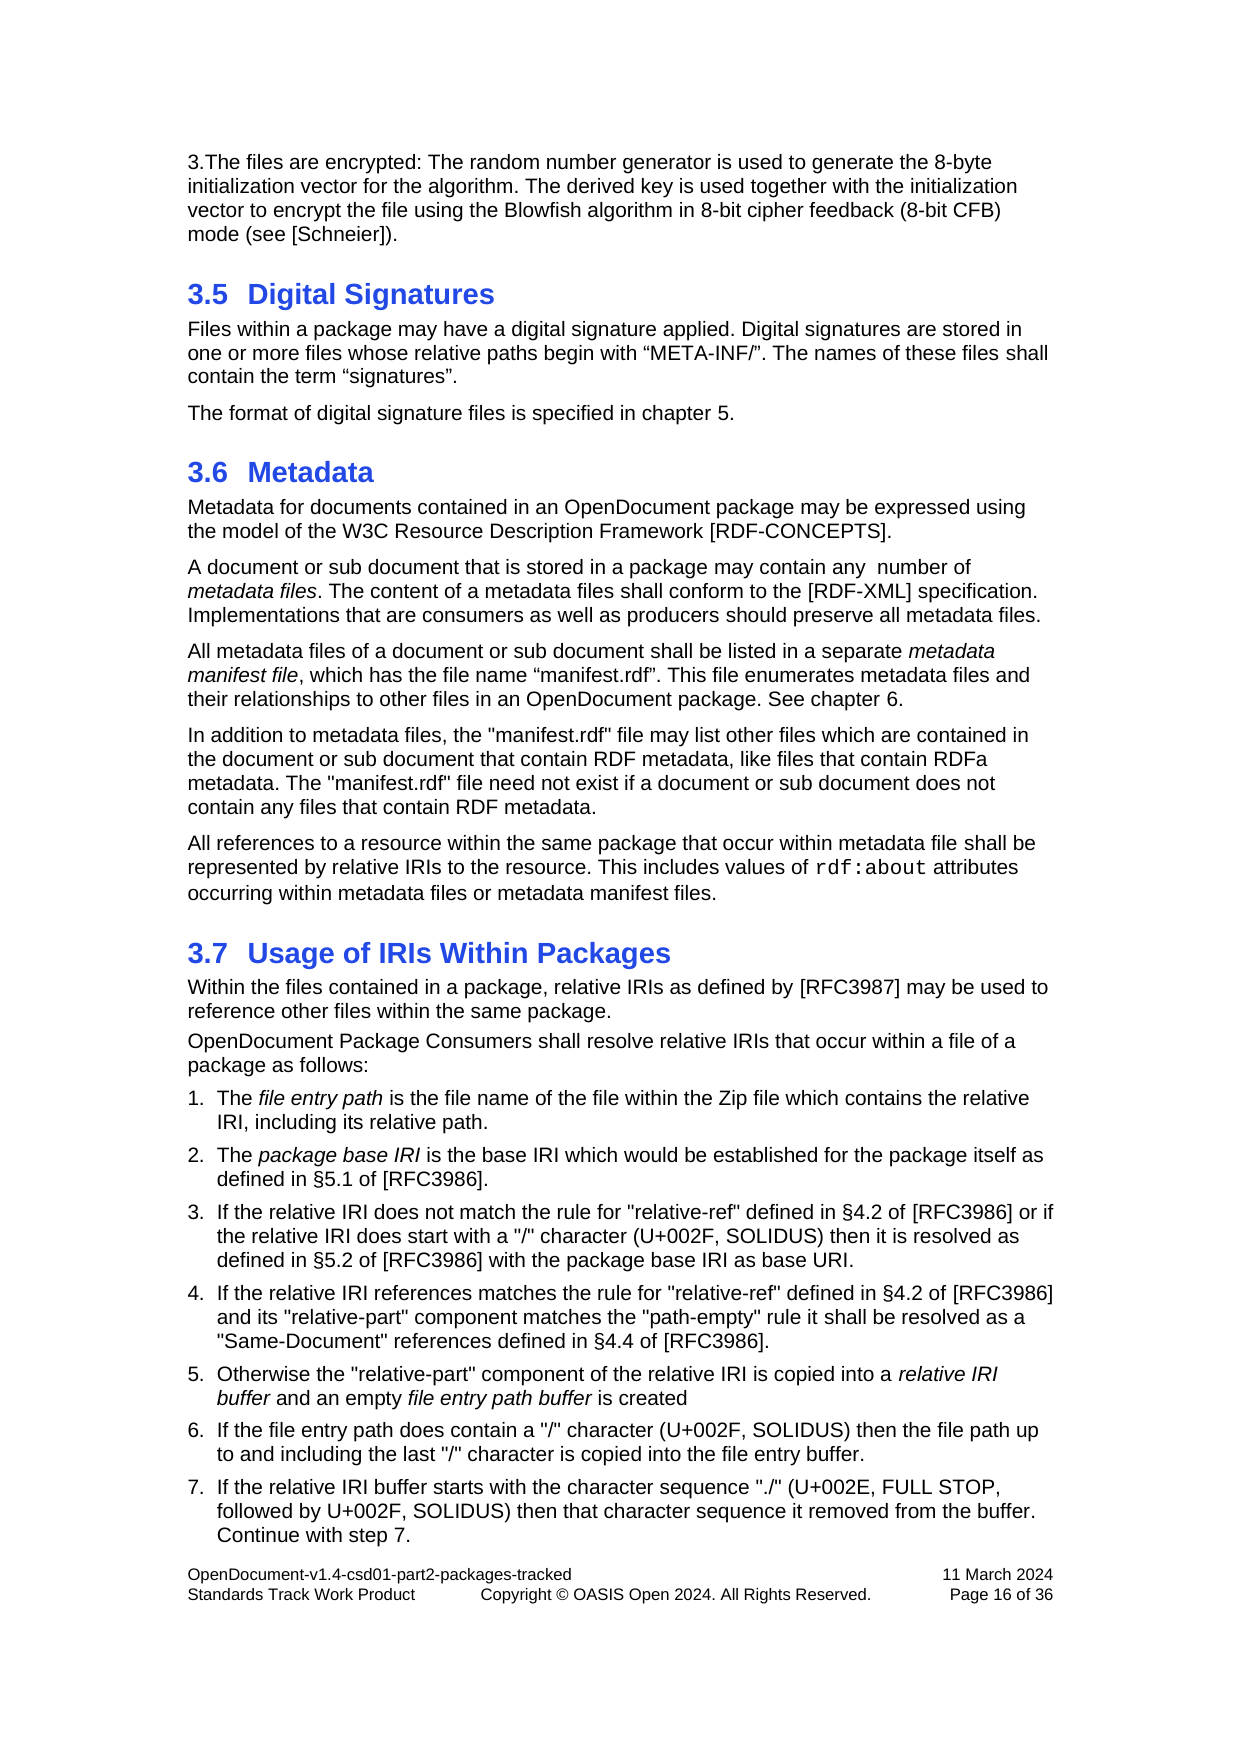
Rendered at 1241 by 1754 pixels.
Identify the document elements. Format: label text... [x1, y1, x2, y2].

text Files within a package may have a digital signature applied. Digital signatures are stored in one or more files whose relative paths begin with “META-INF/”. The names of these files shall contain the term “signatures”. [187, 316, 1053, 388]
subtitle Usage of IRIs Within Packages [187, 936, 1053, 969]
text Within the files contained in a package, relative IRIs as defined by [RFC3987] may be used to reference other files within the same package. [187, 975, 1053, 1023]
text The format of digital signature files is specified in chapter 5. [187, 400, 1053, 424]
list If the relative IRI buffer starts with the character sequence "./" (U+002E, FULL STOP, followed by U+002F, SOLIDUS) then that character sequence it removed from the buffer. Continue with step 7. [187, 1475, 1053, 1547]
text A document or sub document that is stored in a package may contain any number of metadata files. The content of a metadata files shall conform to the [RDF-XML] specification. Implementations that are consumers as well as producers should preserve all metadata files. [187, 555, 1053, 627]
text Metadata for documents contained in an OpenDocument package may be expressed using the model of the W3C Resource Description Framework [RDF-CONCEPTS]. [187, 495, 1053, 543]
text OpenDocument Package Consumers shall resolve relative IRIs that occur within a file of a package as follows: [187, 1029, 1053, 1077]
subtitle Digital Signatures [187, 277, 1053, 310]
text All references to a resource within the same package that occur within metadata file shall be represented by relative IRIs to the resource. This includes values of rdf:about attributes occurring within metadata files or metadata manifest files. [187, 831, 1053, 904]
text All metadata files of a document or sub document shall be listed in a separate metadata manifest file, which has the file name “manifest.rdf”. This file enumerates metadata files and their relationships to other files in an OpenDocument package. See chapter 6. [187, 639, 1053, 711]
list The files are encrypted: The random number generator is used to generate the 8-byte initialization vector for the algorithm. The derived key is used together with the initialization vector to encrypt the file using the Blowfish algorithm in 8-bit cipher feedback (8-bit CFB) mode (see [Schneier]). [187, 150, 1053, 246]
list The package base IRI is the base IRI which would be established for the package itself as defined in §5.1 of [RFC3986]. [187, 1143, 1053, 1191]
text In addition to metadata files, the "manifest.rdf" file may list other files which are contained in the document or sub document that contain RDF metadata, like files that contain RDFa metadata. The "manifest.rdf" file need not exist if a document or sub document does not contain any files that contain RDF metadata. [187, 723, 1053, 819]
list If the relative IRI references matches the rule for "relative-ref" defined in §4.2 of [RFC3986] and its "relative-part" component matches the "path-empty" rule it shall be resolved as a "Same-Document" references defined in §4.4 of [RFC3986]. [187, 1281, 1053, 1352]
list The file entry path is the file name of the file within the Zip file which contains the relative IRI, including its relative path. [187, 1086, 1053, 1134]
subtitle Metadata [187, 455, 1053, 489]
list If the file entry path does contain a "/" character (U+002F, SOLIDUS) then the file path up to and including the last "/" character is copied into the file entry buffer. [187, 1418, 1053, 1466]
list If the relative IRI does not match the rule for "relative-ref" defined in §4.2 of [RFC3986] or if the relative IRI does start with a "/" character (U+002F, SOLIDUS) then it is resolved as defined in §5.2 of [RFC3986] with the package base IRI as base URI. [187, 1200, 1053, 1272]
list Otherwise the "relative-part" component of the relative IRI is copied into a relative IRI buffer and an empty file entry path buffer is created [187, 1361, 1053, 1409]
